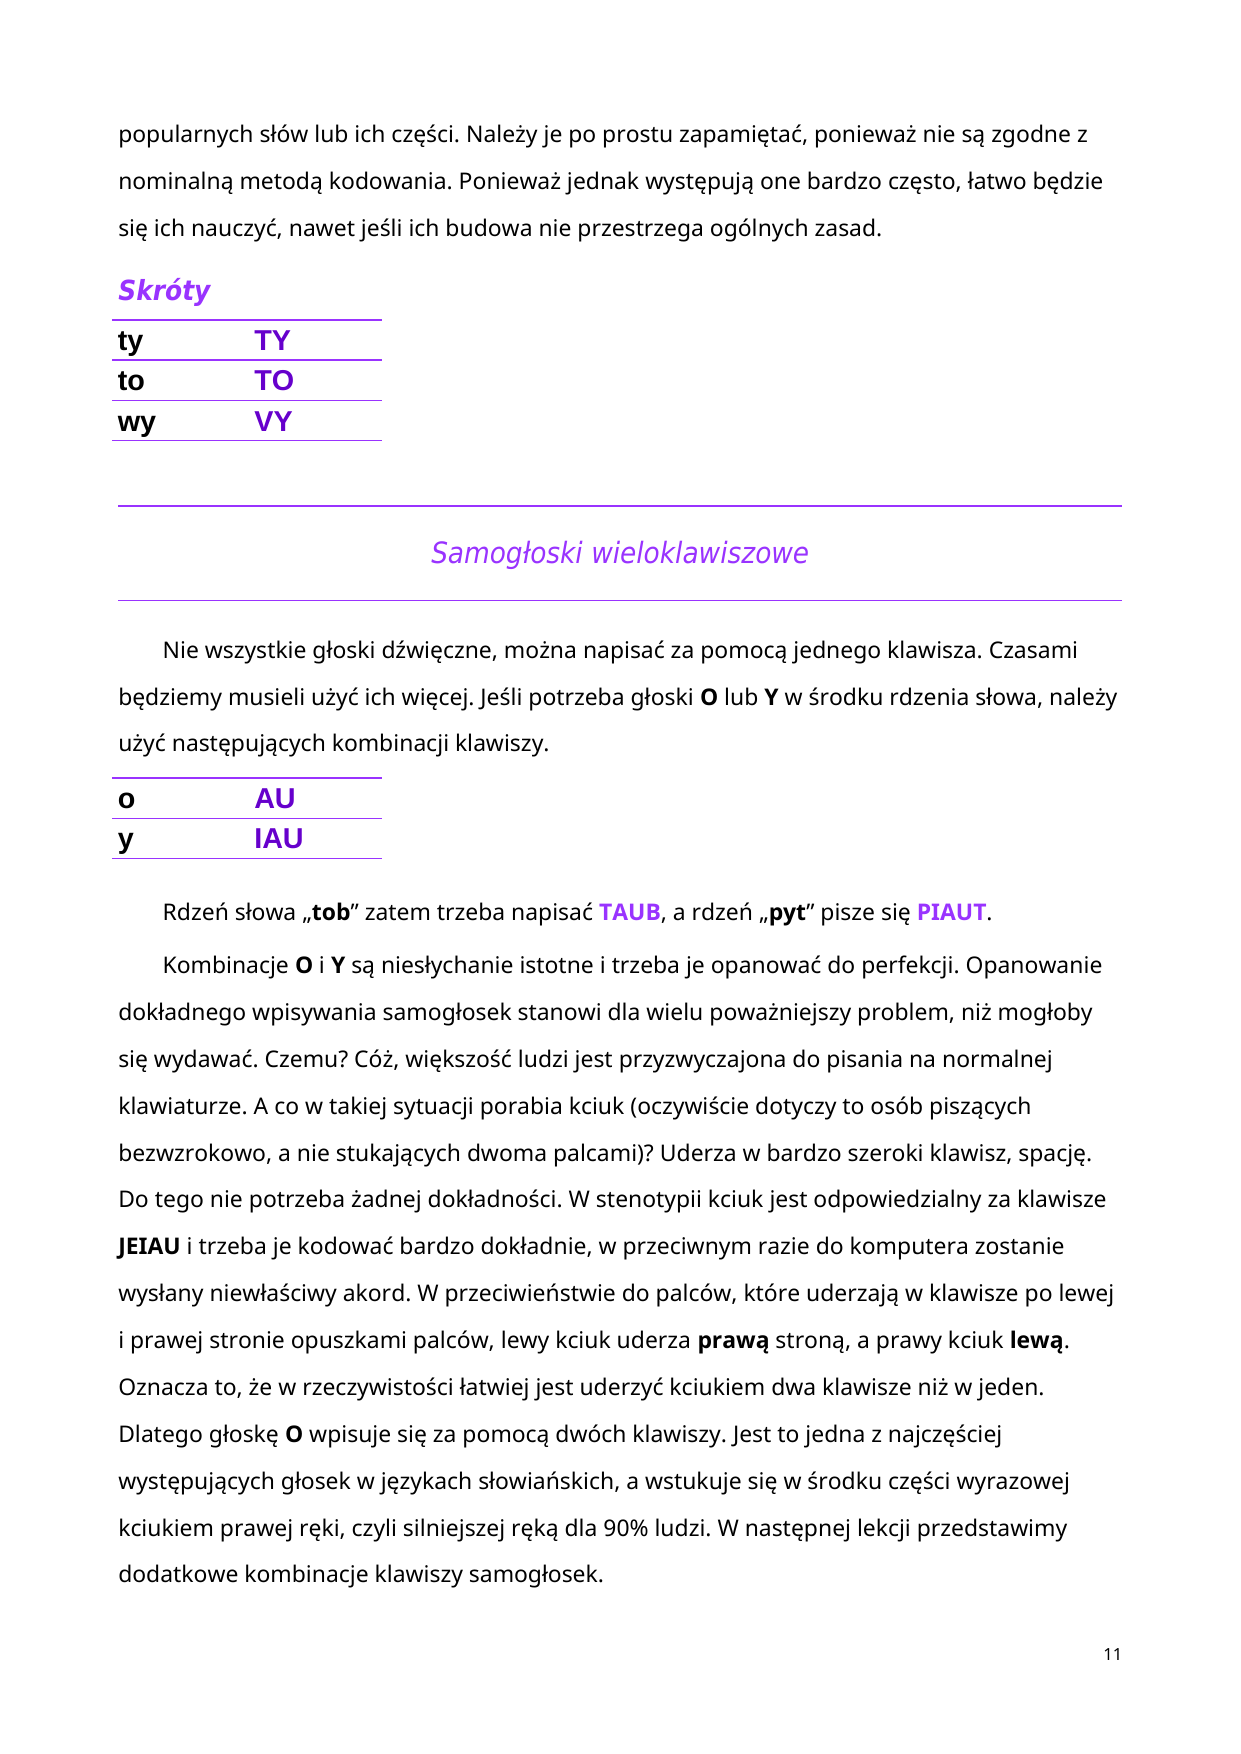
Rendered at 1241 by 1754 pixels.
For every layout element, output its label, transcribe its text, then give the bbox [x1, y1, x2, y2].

table_cell to [112, 361, 248, 400]
text popularnych słów lub ich części. Należy je po prostu zapamiętać, ponieważ nie są zgodne z nominalną metodą kodowania. Ponieważ jednak występują one bardzo często, łatwo będzie się ich nauczyć, nawet jeśli ich budowa nie przestrzega ogólnych zasad. [118, 118, 1122, 243]
text Nie wszystkie głoski dźwięczne, można napisać za pomocą jednego klawisza. Czasami będziemy musieli użyć ich więcej. Jeśli potrzeba głoski O lub Y w środku rdzenia słowa, należy użyć następujących kombinacji klawiszy. [118, 634, 1122, 759]
table_cell VY [248, 401, 382, 440]
table_cell TO [248, 361, 382, 400]
table_header AU [248, 779, 382, 818]
table_cell y [112, 819, 248, 858]
text Rdzeń słowa „tob” zatem trzeba napisać TAUB, a rdzeń „pyt” pisze się PIAUT. [118, 896, 1122, 928]
table_header TY [248, 321, 382, 359]
table_header ty [112, 321, 248, 359]
table_cell wy [112, 401, 248, 440]
table_header o [112, 779, 248, 818]
subtitle Samogłoski wieloklawiszowe [118, 507, 1122, 600]
subtitle Skróty [118, 274, 1122, 306]
text Kombinacje O i Y są niesłychanie istotne i trzeba je opanować do perfekcji. Opanowanie dokładnego wpisywania samogłosek stanowi dla wielu poważniejszy problem, niż mogłoby się wydawać. Czemu? Cóż, większość ludzi jest przyzwyczajona do pisania na normalnej klawiaturze. A co w takiej sytuacji porabia kciuk (oczywiście dotyczy to osób piszących bezwzrokowo, a nie stukających dwoma palcami)? Uderza w bardzo szeroki klawisz, spację. Do tego nie potrzeba żadnej dokładności. W stenotypii kciuk jest odpowiedzialny za klawisze JEIAU i trzeba je kodować bardzo dokładnie, w przeciwnym razie do komputera zostanie wysłany niewłaściwy akord. W przeciwieństwie do palców, które uderzają w klawisze po lewej i prawej stronie opuszkami palców, lewy kciuk uderza prawą stroną, a prawy kciuk lewą. Oznacza to, że w rzeczywistości łatwiej jest uderzyć kciukiem dwa klawisze niż w jeden. Dlatego głoskę O wpisuje się za pomocą dwóch klawiszy. Jest to jedna z najczęściej występujących głosek w językach słowiańskich, a wstukuje się w środku części wyrazowej kciukiem prawej ręki, czyli silniejszej ręką dla 90% ludzi. W następnej lekcji przedstawimy dodatkowe kombinacje klawiszy samogłosek. [118, 949, 1122, 1590]
table_cell IAU [248, 819, 382, 858]
